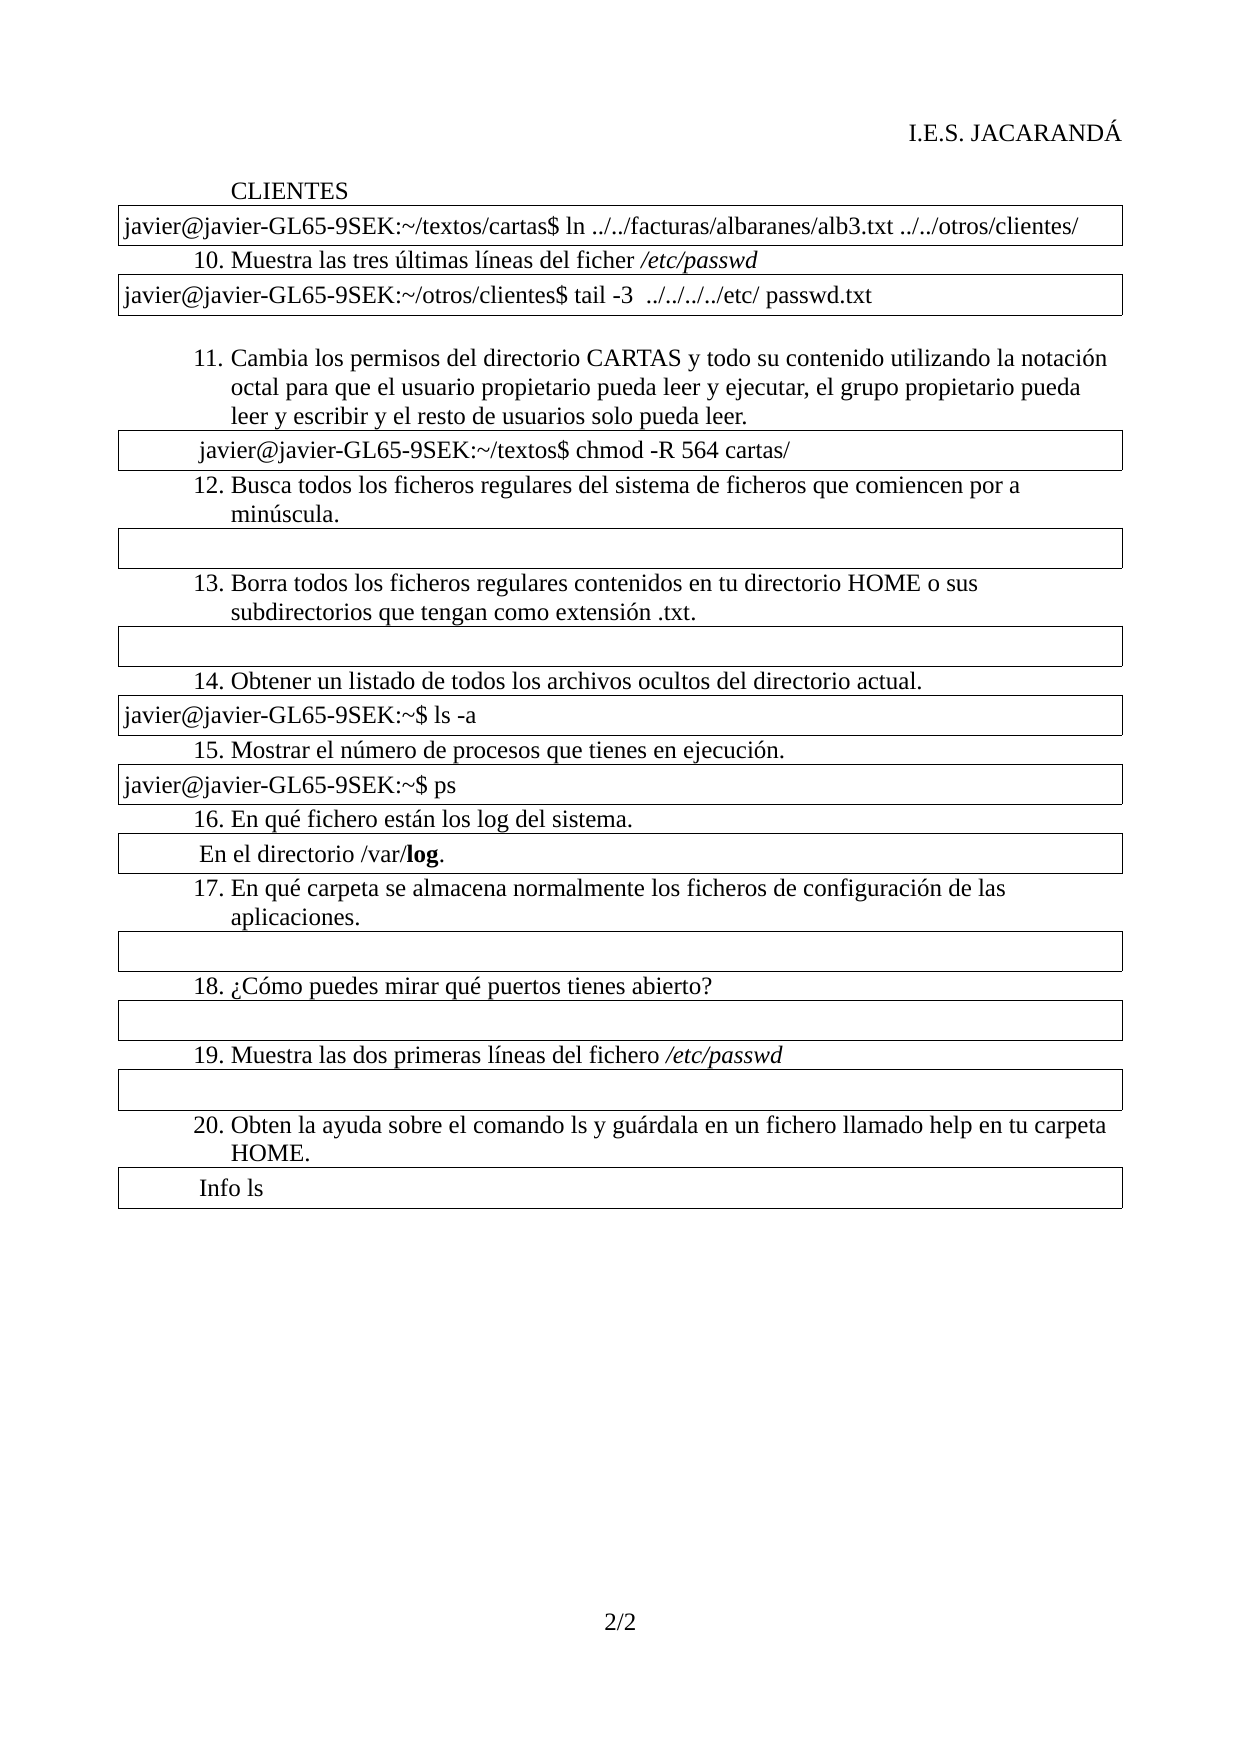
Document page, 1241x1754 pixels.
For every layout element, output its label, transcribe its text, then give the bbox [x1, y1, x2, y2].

list En qué carpeta se almacena normalmente los ficheros de configuración de las aplicaciones. [193, 874, 1122, 931]
table_header javier@javier-GL65-9SEK:~/textos/cartas$ ln ../../facturas/albaranes/alb3.txt ../../otros/clientes/ [119, 206, 1122, 245]
table_header En el directorio /var/log. [119, 834, 1122, 873]
table_header [119, 932, 1122, 971]
list Busca todos los ficheros regulares del sistema de ficheros que comiencen por a minúscula. [193, 471, 1122, 528]
table_header [119, 1001, 1122, 1040]
list Mostrar el número de procesos que tienes en ejecución. [193, 736, 1122, 764]
table_header javier@javier-GL65-9SEK:~/textos$ chmod -R 564 cartas/ [119, 431, 1122, 470]
table_header [119, 627, 1122, 666]
table_header [119, 529, 1122, 568]
table_header javier@javier-GL65-9SEK:~/otros/clientes$ tail -3 ../../../../etc/ passwd.txt [119, 275, 1122, 314]
list En qué fichero están los log del sistema. [193, 805, 1122, 833]
list Obten la ayuda sobre el comando ls y guárdala en un fichero llamado help en tu carpeta HOME. [193, 1111, 1122, 1167]
list Muestra las dos primeras líneas del fichero /etc/passwd [193, 1041, 1122, 1069]
table_header [119, 1070, 1122, 1109]
list Cambia los permisos del directorio CARTAS y todo su contenido utilizando la notación octal para que el usuario propietario pueda leer y ejecutar, el grupo propietario pueda leer y escribir y el resto de usuarios solo pueda leer. [193, 343, 1122, 430]
table_header Info ls [119, 1168, 1122, 1207]
list Borra todos los ficheros regulares contenidos en tu directorio HOME o sus subdirectorios que tengan como extensión .txt. [193, 569, 1122, 626]
list Muestra las tres últimas líneas del ficher /etc/passwd [193, 246, 1122, 274]
list Obtener un listado de todos los archivos ocultos del directorio actual. [193, 667, 1122, 695]
list ¿Cómo puedes mirar qué puertos tienes abierto? [193, 972, 1122, 1000]
list CLIENTES [193, 176, 1122, 205]
table_header javier@javier-GL65-9SEK:~$ ps [119, 765, 1122, 804]
table_header javier@javier-GL65-9SEK:~$ ls -a [119, 696, 1122, 735]
